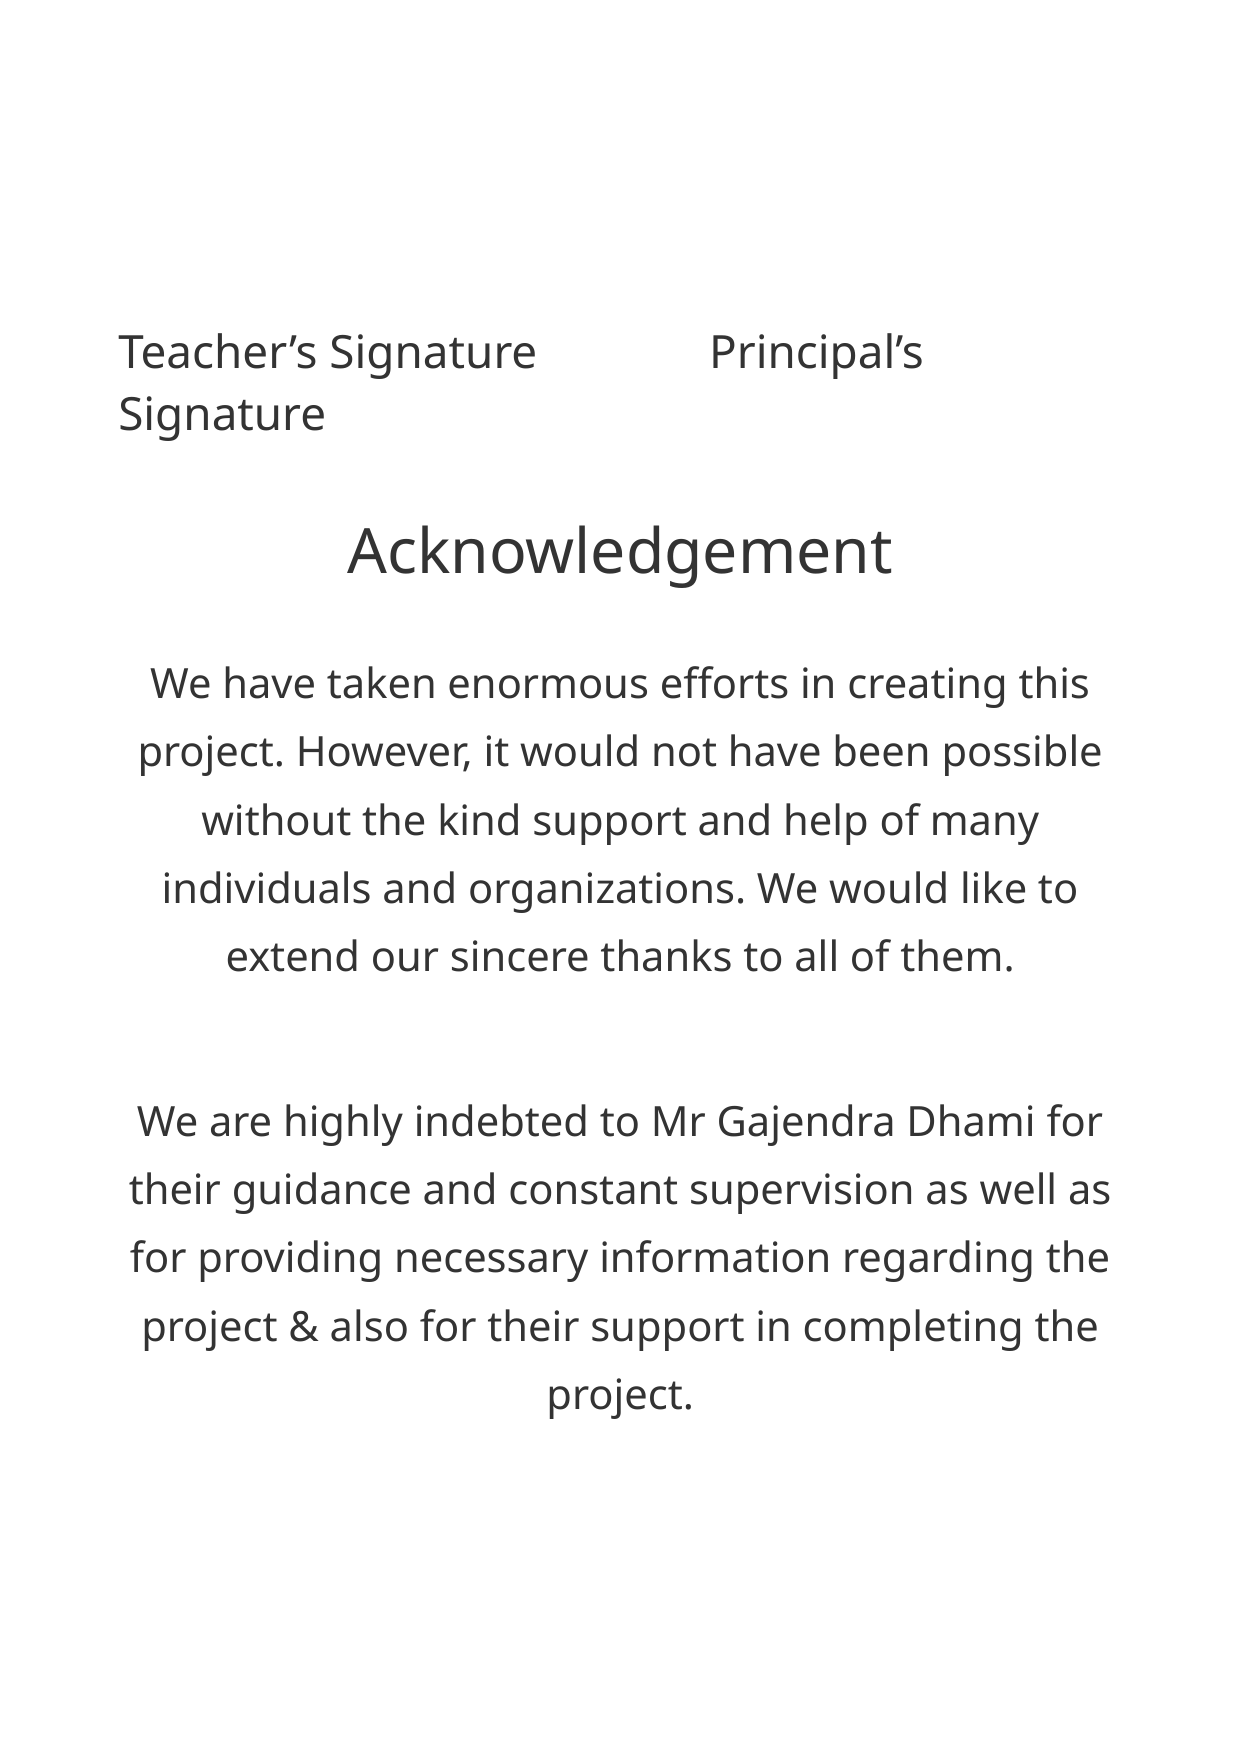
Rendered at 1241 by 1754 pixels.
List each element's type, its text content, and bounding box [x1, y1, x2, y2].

text We are highly indebted to Mr Gajendra Dhami for their guidance and constant supervision as well as for providing necessary information regarding the project & also for their support in completing the project. [118, 1092, 1122, 1421]
text Acknowledgement [118, 507, 1122, 592]
text Teacher’s Signature Principal’s Signature [118, 319, 1122, 444]
text We have taken enormous efforts in creating this project. However, it would not have been possible without the kind support and help of many individuals and organizations. We would like to extend our sincere thanks to all of them. [118, 654, 1122, 983]
